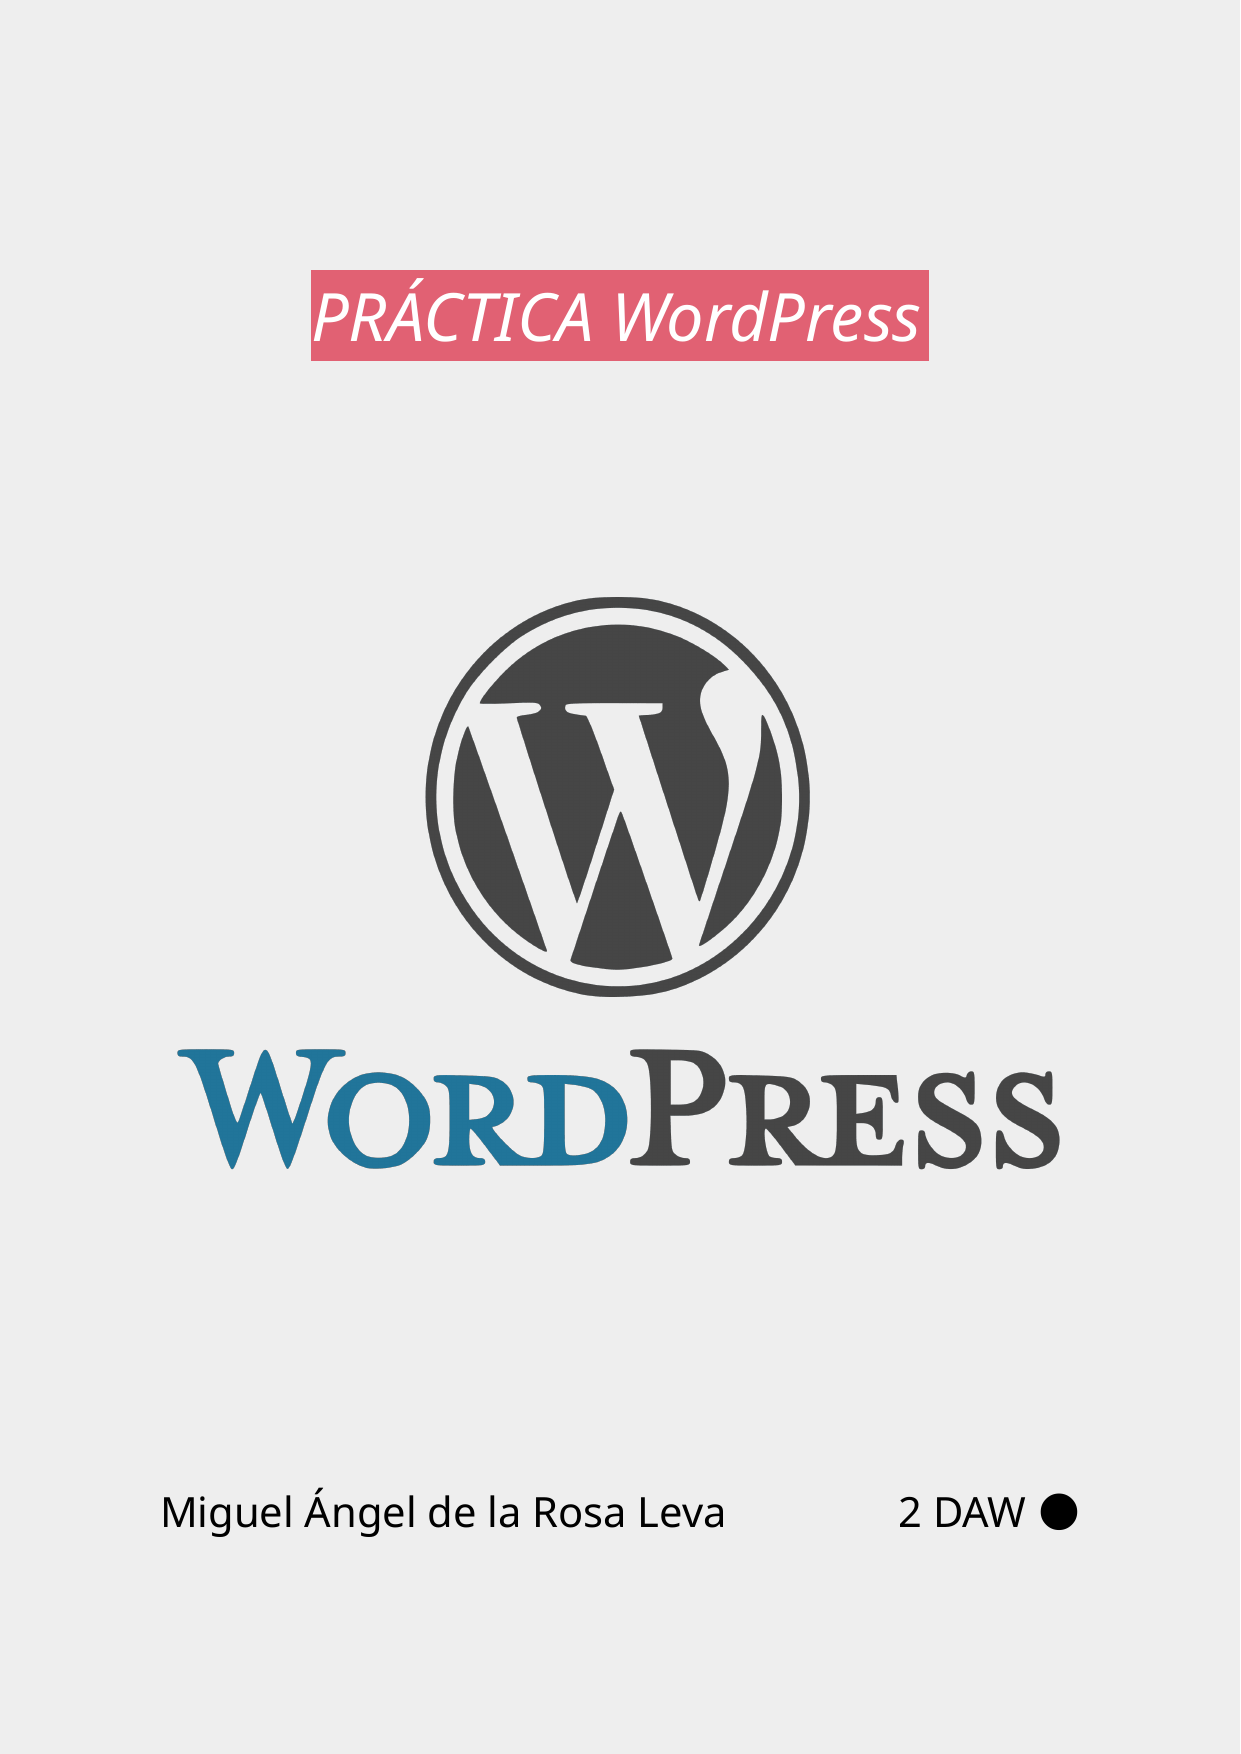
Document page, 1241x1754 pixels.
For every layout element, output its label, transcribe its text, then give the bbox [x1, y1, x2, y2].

text PRÁCTICA WordPress [118, 270, 1122, 361]
text Miguel Ángel de la Rosa Leva 2 DAW 🌑 [118, 1483, 1122, 1539]
picture [116, 589, 1121, 1177]
